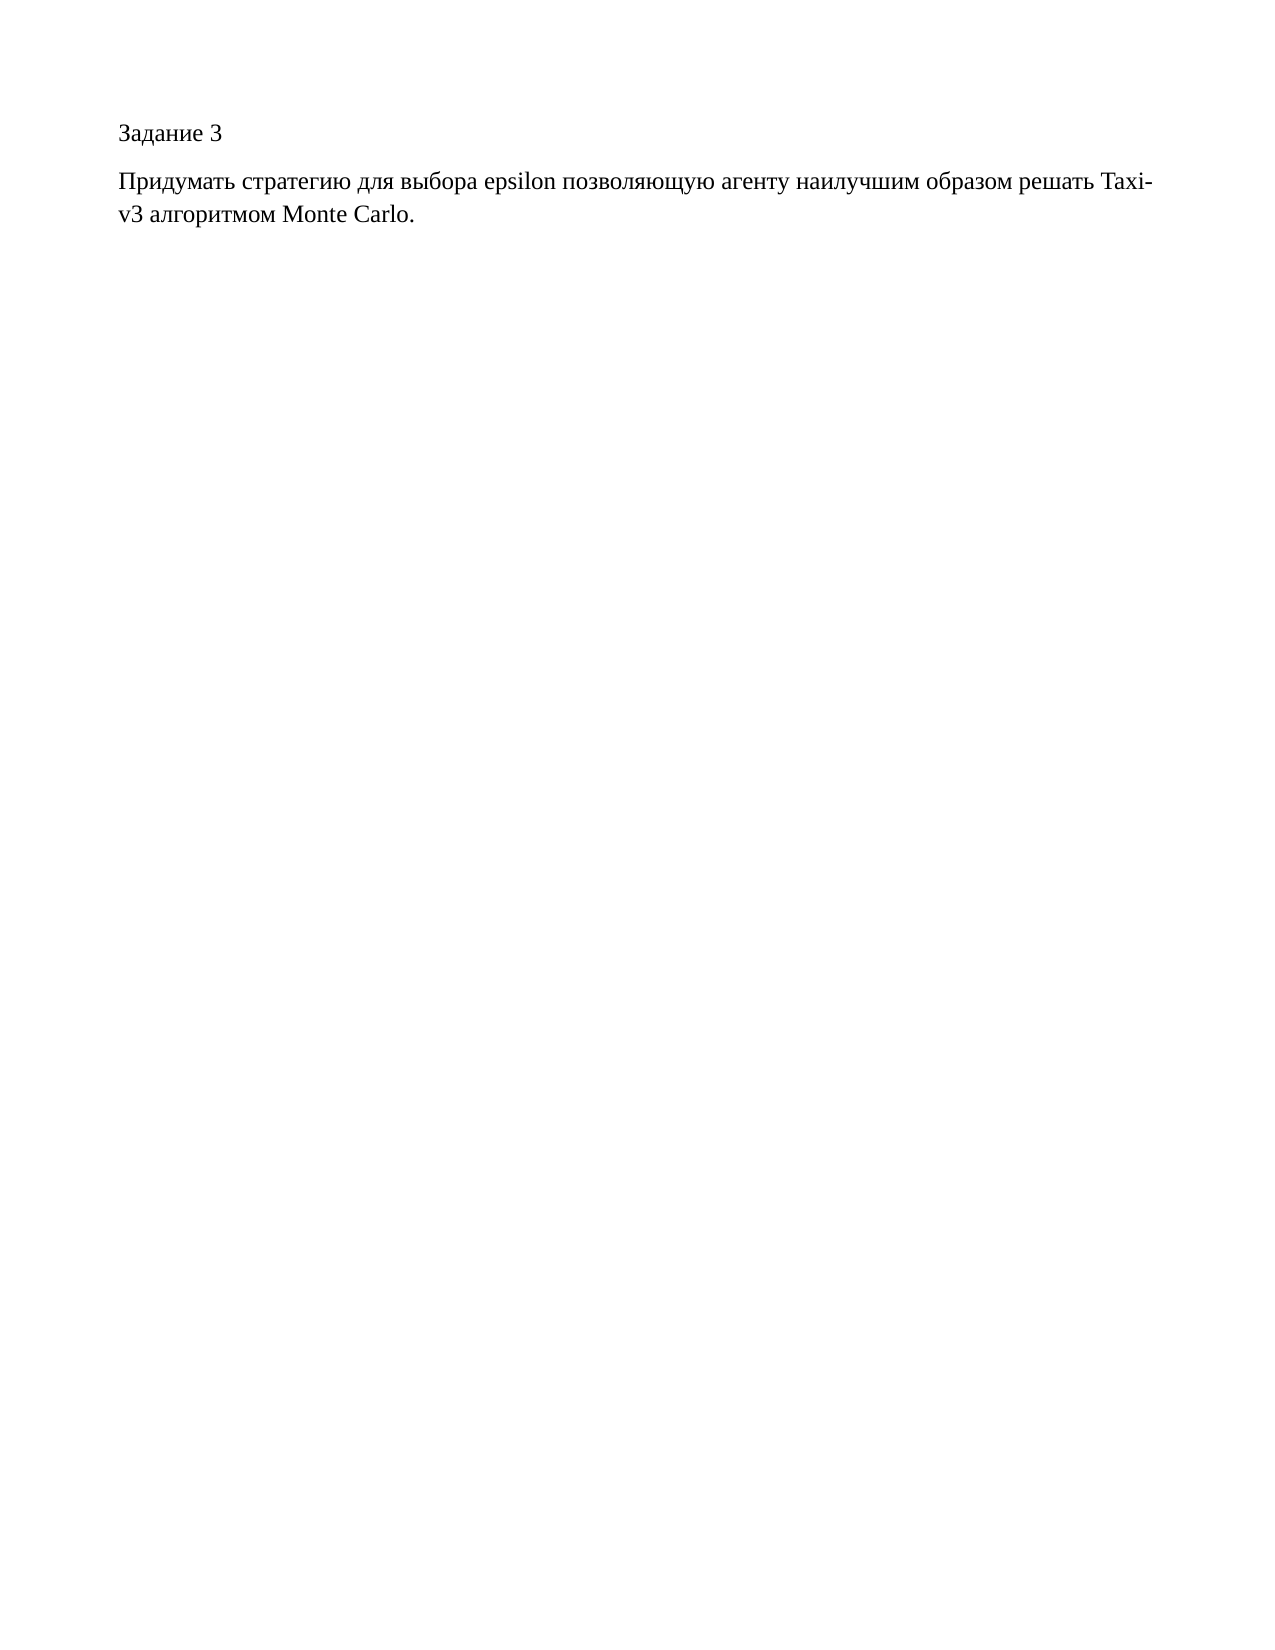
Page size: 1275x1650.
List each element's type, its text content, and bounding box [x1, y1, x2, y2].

text Задание 3 [118, 118, 1157, 147]
text Придумать стратегию для выбора epsilon позволяющую агенту наилучшим образом решать Taxi-v3 алгоритмом Monte Carlo. [118, 166, 1157, 227]
